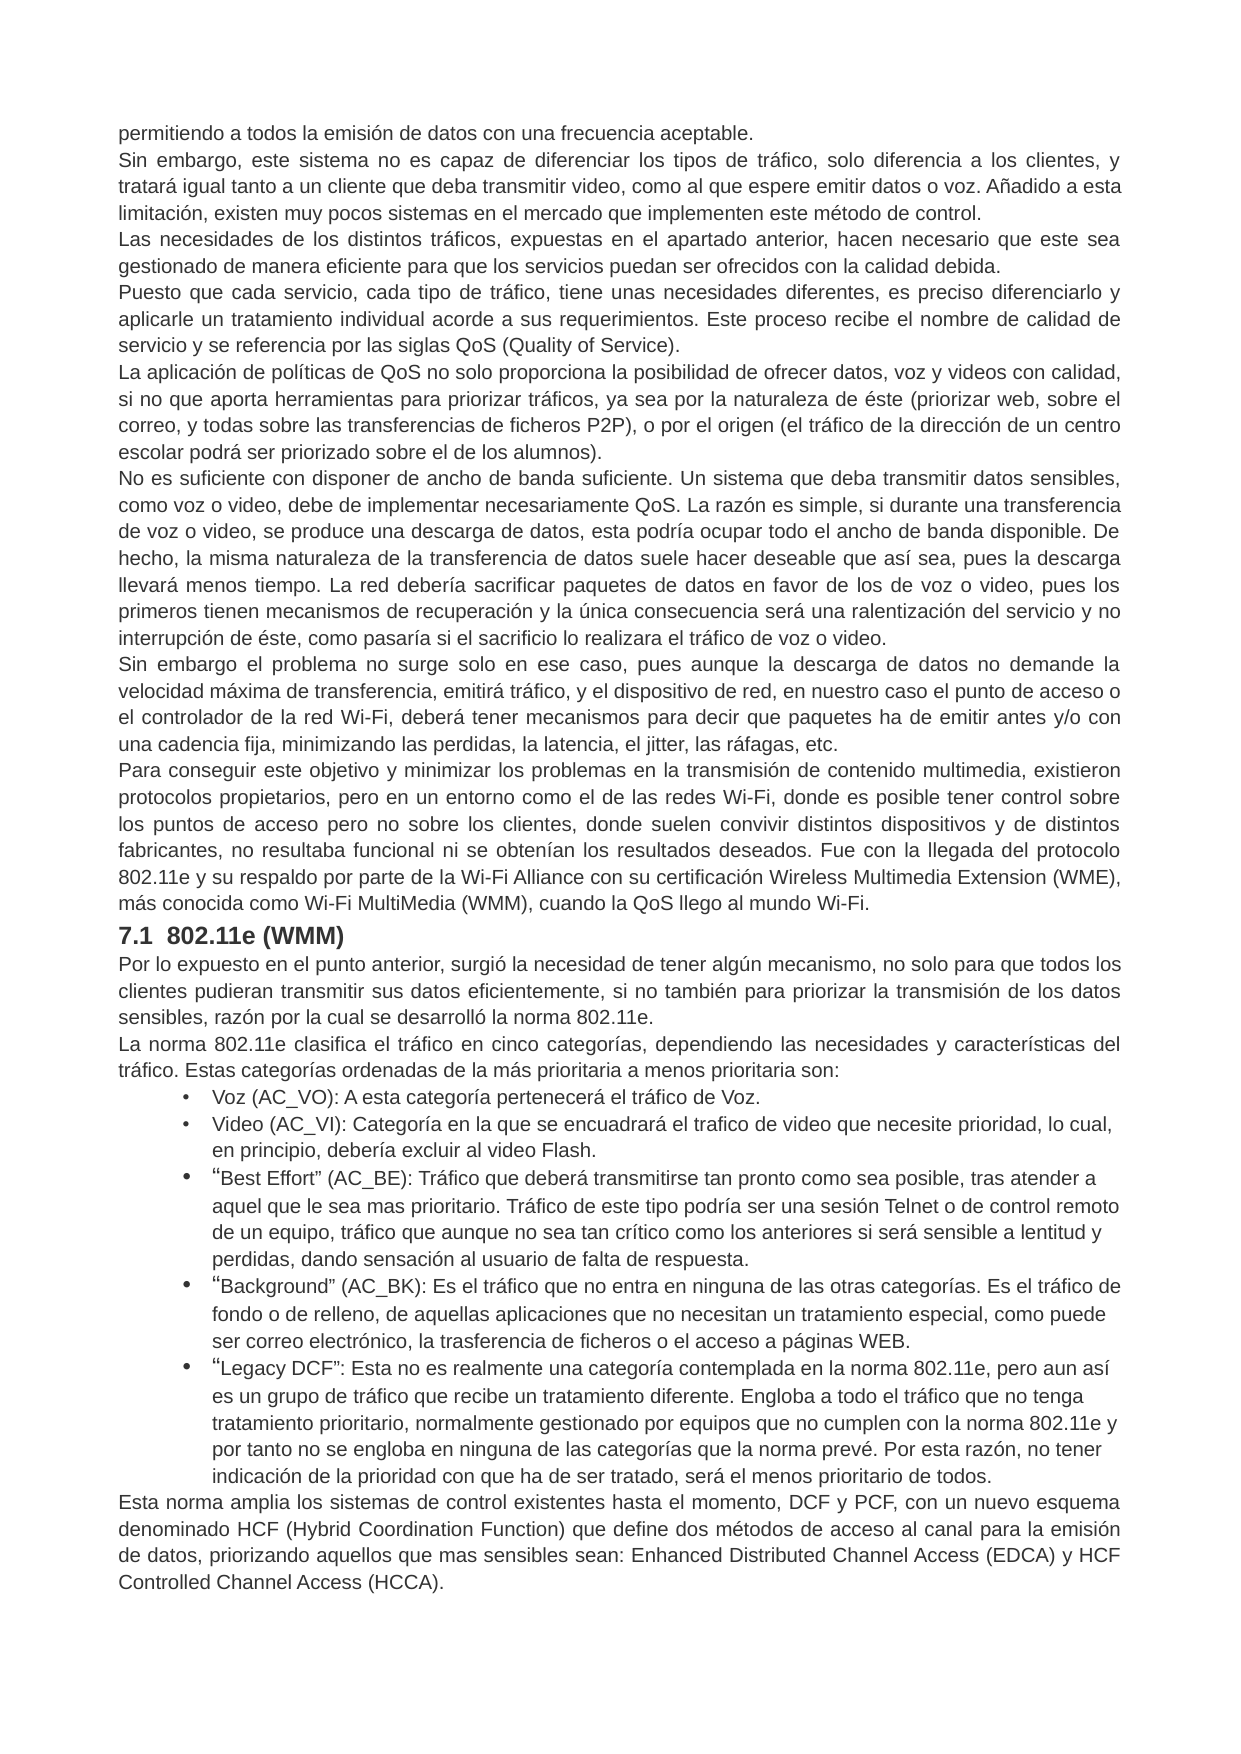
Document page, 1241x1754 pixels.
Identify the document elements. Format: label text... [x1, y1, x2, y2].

list Voz (AC_VO): A esta categoría pertenecerá el tráfico de Voz. [182, 1082, 1122, 1109]
list “Legacy DCF”: Esta no es realmente una categoría contemplada en la norma 802.11e, pero aun así es un grupo de tráfico que recibe un tratamiento diferente. Engloba a todo el tráfico que no tenga tratamiento prioritario, normalmente gestionado por equipos que no cumplen con la norma 802.11e y por tanto no se engloba en ninguna de las categorías que la norma prevé. Por esta razón, no tener indicación de la prioridad con que ha de ser tratado, será el menos prioritario de todos. [182, 1352, 1122, 1487]
text La norma 802.11e clasifica el tráfico en cinco categorías, dependiendo las necesidades y características del tráfico. Estas categorías ordenadas de la más prioritaria a menos prioritaria son: [118, 1029, 1122, 1082]
text Sin embargo el problema no surge solo en ese caso, pues aunque la descarga de datos no demande la velocidad máxima de transferencia, emitirá tráfico, y el dispositivo de red, en nuestro caso el punto de acceso o el controlador de la red Wi-Fi, deberá tener mecanismos para decir que paquetes ha de emitir antes y/o con una cadencia fija, minimizando las perdidas, la latencia, el jitter, las ráfagas, etc. [118, 649, 1122, 756]
text Esta norma amplia los sistemas de control existentes hasta el momento, DCF y PCF, con un nuevo esquema denominado HCF (Hybrid Coordination Function) que define dos métodos de acceso al canal para la emisión de datos, priorizando aquellos que mas sensibles sean: Enhanced Distributed Channel Access (EDCA) y HCF Controlled Channel Access (HCCA). [118, 1487, 1122, 1594]
list “Background” (AC_BK): Es el tráfico que no entra en ninguna de las otras categorías. Es el tráfico de fondo o de relleno, de aquellas aplicaciones que no necesitan un tratamiento especial, como puede ser correo electrónico, la trasferencia de ficheros o el acceso a páginas WEB. [182, 1270, 1122, 1352]
text permitiendo a todos la emisión de datos con una frecuencia aceptable. [118, 118, 1122, 145]
subtitle 7.1 802.11e (WMM) [118, 915, 1122, 949]
text Las necesidades de los distintos tráficos, expuestas en el apartado anterior, hacen necesario que este sea gestionado de manera eficiente para que los servicios puedan ser ofrecidos con la calidad debida. [118, 224, 1122, 277]
list “Best Effort” (AC_BE): Tráfico que deberá transmitirse tan pronto como sea posible, tras atender a aquel que le sea mas prioritario. Tráfico de este tipo podría ser una sesión Telnet o de control remoto de un equipo, tráfico que aunque no sea tan crítico como los anteriores si será sensible a lentitud y perdidas, dando sensación al usuario de falta de respuesta. [182, 1162, 1122, 1270]
text No es suficiente con disponer de ancho de banda suficiente. Un sistema que deba transmitir datos sensibles, como voz o video, debe de implementar necesariamente QoS. La razón es simple, si durante una transferencia de voz o video, se produce una descarga de datos, esta podría ocupar todo el ancho de banda disponible. De hecho, la misma naturaleza de la transferencia de datos suele hacer deseable que así sea, pues la descarga llevará menos tiempo. La red debería sacrificar paquetes de datos en favor de los de voz o video, pues los primeros tienen mecanismos de recuperación y la única consecuencia será una ralentización del servicio y no interrupción de éste, como pasaría si el sacrificio lo realizara el tráfico de voz o video. [118, 463, 1122, 649]
list Video (AC_VI): Categoría en la que se encuadrará el trafico de video que necesite prioridad, lo cual, en principio, debería excluir al video Flash. [182, 1109, 1122, 1162]
text Sin embargo, este sistema no es capaz de diferenciar los tipos de tráfico, solo diferencia a los clientes, y tratará igual tanto a un cliente que deba transmitir video, como al que espere emitir datos o voz. Añadido a esta limitación, existen muy pocos sistemas en el mercado que implementen este método de control. [118, 145, 1122, 224]
text Por lo expuesto en el punto anterior, surgió la necesidad de tener algún mecanismo, no solo para que todos los clientes pudieran transmitir sus datos eficientemente, si no también para priorizar la transmisión de los datos sensibles, razón por la cual se desarrolló la norma 802.11e. [118, 949, 1122, 1029]
text Puesto que cada servicio, cada tipo de tráfico, tiene unas necesidades diferentes, es preciso diferenciarlo y aplicarle un tratamiento individual acorde a sus requerimientos. Este proceso recibe el nombre de calidad de servicio y se referencia por las siglas QoS (Quality of Service). [118, 277, 1122, 357]
text La aplicación de políticas de QoS no solo proporciona la posibilidad de ofrecer datos, voz y videos con calidad, si no que aporta herramientas para priorizar tráficos, ya sea por la naturaleza de éste (priorizar web, sobre el correo, y todas sobre las transferencias de ficheros P2P), o por el origen (el tráfico de la dirección de un centro escolar podrá ser priorizado sobre el de los alumnos). [118, 357, 1122, 463]
text Para conseguir este objetivo y minimizar los problemas en la transmisión de contenido multimedia, existieron protocolos propietarios, pero en un entorno como el de las redes Wi-Fi, donde es posible tener control sobre los puntos de acceso pero no sobre los clientes, donde suelen convivir distintos dispositivos y de distintos fabricantes, no resultaba funcional ni se obtenían los resultados deseados. Fue con la llegada del protocolo 802.11e y su respaldo por parte de la Wi-Fi Alliance con su certificación Wireless Multimedia Extension (WME), más conocida como Wi-Fi MultiMedia (WMM), cuando la QoS llego al mundo Wi-Fi. [118, 756, 1122, 915]
